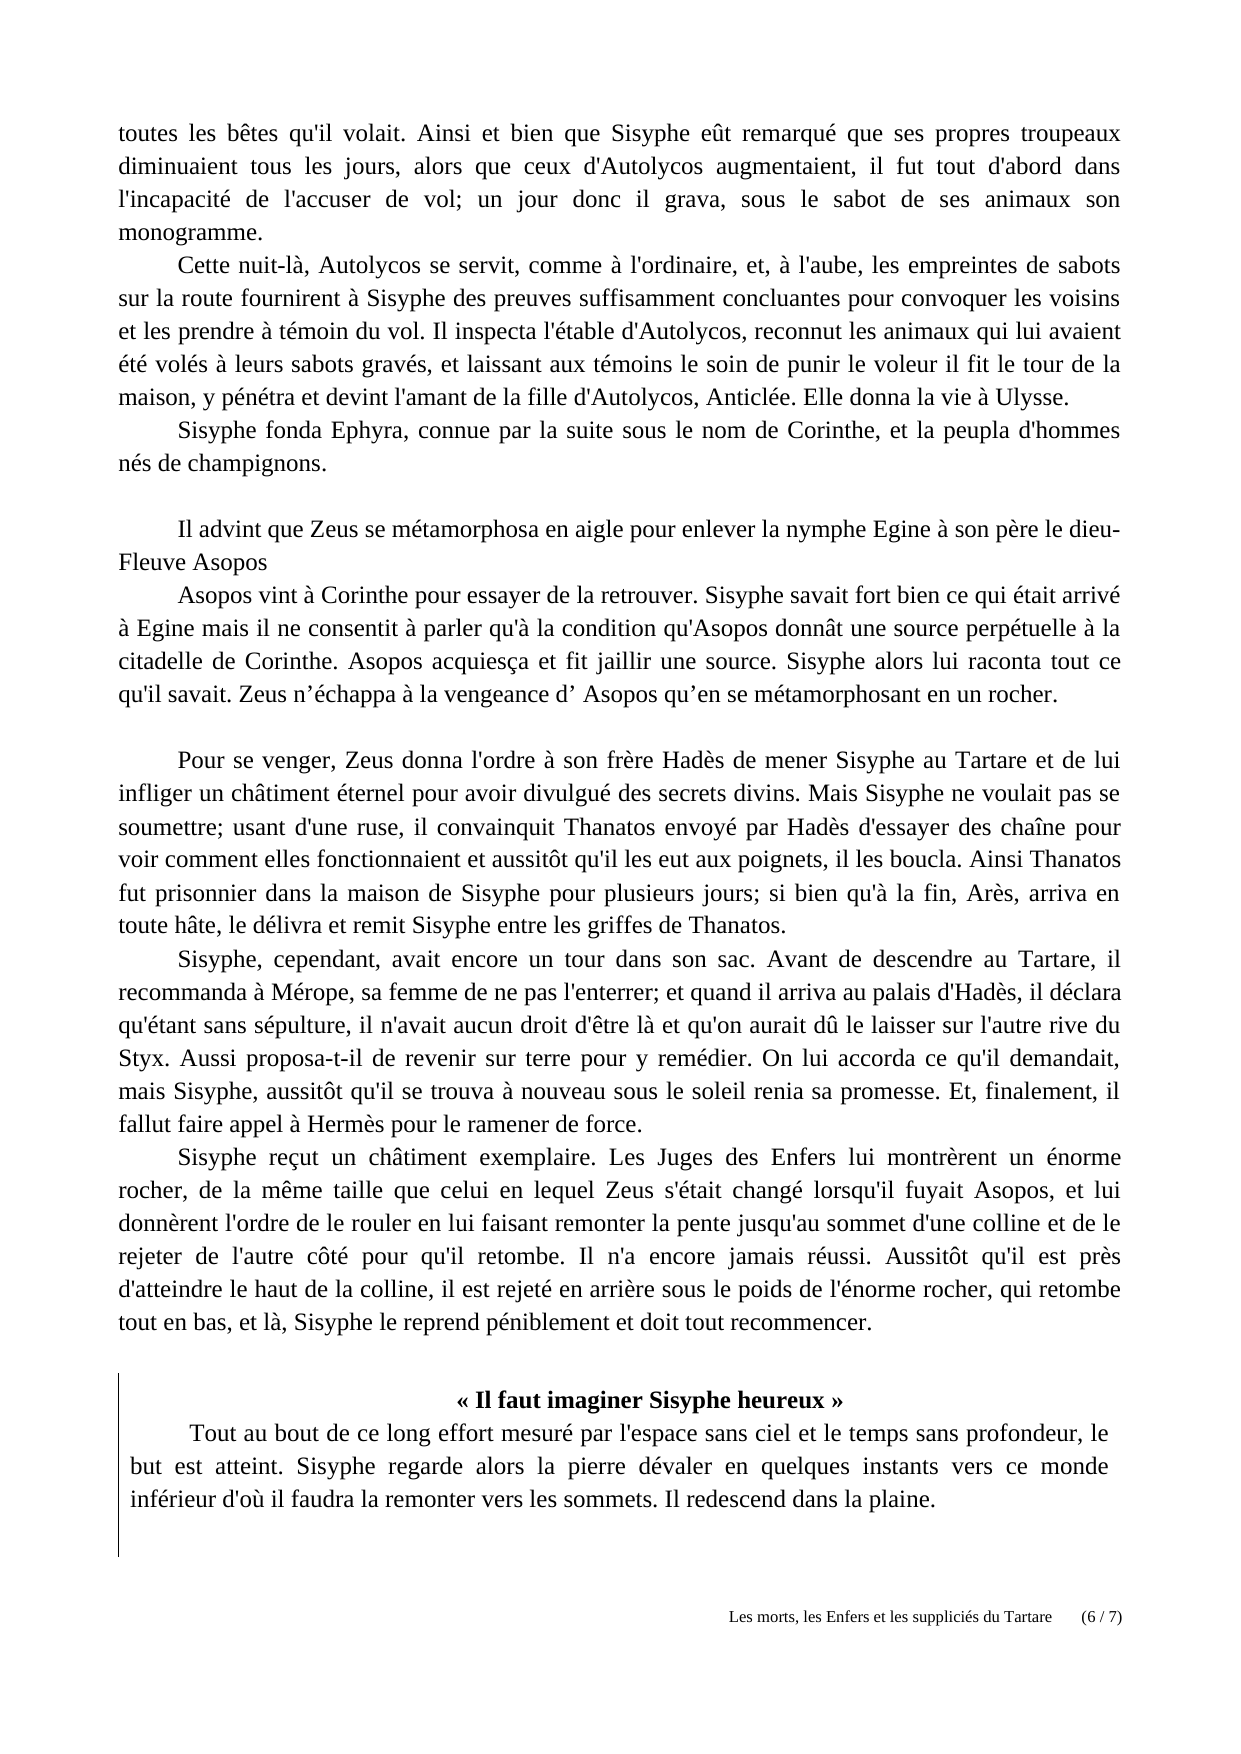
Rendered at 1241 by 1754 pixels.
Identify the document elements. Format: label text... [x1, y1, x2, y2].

text Sisyphe fonda Ephyra, connue par la suite sous le nom de Corinthe, et la peupla d'hommes nés de champignons. [118, 415, 1122, 477]
text Cette nuit-là, Autolycos se servit, comme à l'ordinaire, et, à l'aube, les empreintes de sabots sur la route fournirent à Sisyphe des preuves suffisamment concluantes pour convoquer les voisins et les prendre à témoin du vol. Il inspecta l'étable d'Autolycos, reconnut les animaux qui lui avaient été volés à leurs sabots gravés, et laissant aux témoins le soin de punir le voleur il fit le tour de la maison, y pénétra et devint l'amant de la fille d'Autolycos, Anticlée. Elle donna la vie à Ulysse. [118, 250, 1122, 411]
text Sisyphe, cependant, avait encore un tour dans son sac. Avant de descendre au Tartare, il recommanda à Mérope, sa femme de ne pas l'enterrer; et quand il arriva au palais d'Hadès, il déclara qu'étant sans sépulture, il n'avait aucun droit d'être là et qu'on aurait dû le laisser sur l'autre rive du Styx. Aussi proposa-t-il de revenir sur terre pour y remédier. On lui accorda ce qu'il demandait, mais Sisyphe, aussitôt qu'il se trouva à nouveau sous le soleil renia sa promesse. Et, finalement, il fallut faire appel à Hermès pour le ramener de force. [118, 944, 1122, 1137]
text Tout au bout de ce long effort mesuré par l'espace sans ciel et le temps sans profondeur, le but est atteint. Sisyphe regarde alors la pierre dévaler en quelques instants vers ce monde inférieur d'où il faudra la remonter vers les sommets. Il redescend dans la plaine. [119, 1406, 1122, 1512]
text Il advint que Zeus se métamorphosa en aigle pour enlever la nymphe Egine à son père le dieu-Fleuve Asopos [118, 514, 1122, 576]
text « Il faut imaginer Sisyphe heureux » [119, 1373, 1122, 1406]
text Pour se venger, Zeus donna l'ordre à son frère Hadès de mener Sisyphe au Tartare et de lui infliger un châtiment éternel pour avoir divulgué des secrets divins. Mais Sisyphe ne voulait pas se soumettre; usant d'une ruse, il convainquit Thanatos envoyé par Hadès d'essayer des chaîne pour voir comment elles fonctionnaient et aussitôt qu'il les eut aux poignets, il les boucla. Ainsi Thanatos fut prisonnier dans la maison de Sisyphe pour plusieurs jours; si bien qu'à la fin, Arès, arriva en toute hâte, le délivra et remit Sisyphe entre les griffes de Thanatos. [118, 746, 1122, 939]
text Asopos vint à Corinthe pour essayer de la retrouver. Sisyphe savait fort bien ce qui était arrivé à Egine mais il ne consentit à parler qu'à la condition qu'Asopos donnât une source perpétuelle à la citadelle de Corinthe. Asopos acquiesça et fit jaillir une source. Sisyphe alors lui raconta tout ce qu'il savait. Zeus n’échappa à la vengeance d’ Asopos qu’en se métamorphosant en un rocher. [118, 580, 1122, 708]
text toutes les bêtes qu'il volait. Ainsi et bien que Sisyphe eût remarqué que ses propres troupeaux diminuaient tous les jours, alors que ceux d'Autolycos augmentaient, il fut tout d'abord dans l'incapacité de l'accuser de vol; un jour donc il grava, sous le sabot de ses animaux son monogramme. [118, 118, 1122, 246]
text Sisyphe reçut un châtiment exemplaire. Les Juges des Enfers lui montrèrent un énorme rocher, de la même taille que celui en lequel Zeus s'était changé lorsqu'il fuyait Asopos, et lui donnèrent l'ordre de le rouler en lui faisant remonter la pente jusqu'au sommet d'une colline et de le rejeter de l'autre côté pour qu'il retombe. Il n'a encore jamais réussi. Aussitôt qu'il est près d'atteindre le haut de la colline, il est rejeté en arrière sous le poids de l'énorme rocher, qui retombe tout en bas, et là, Sisyphe le reprend péniblement et doit tout recommencer. [118, 1142, 1122, 1336]
